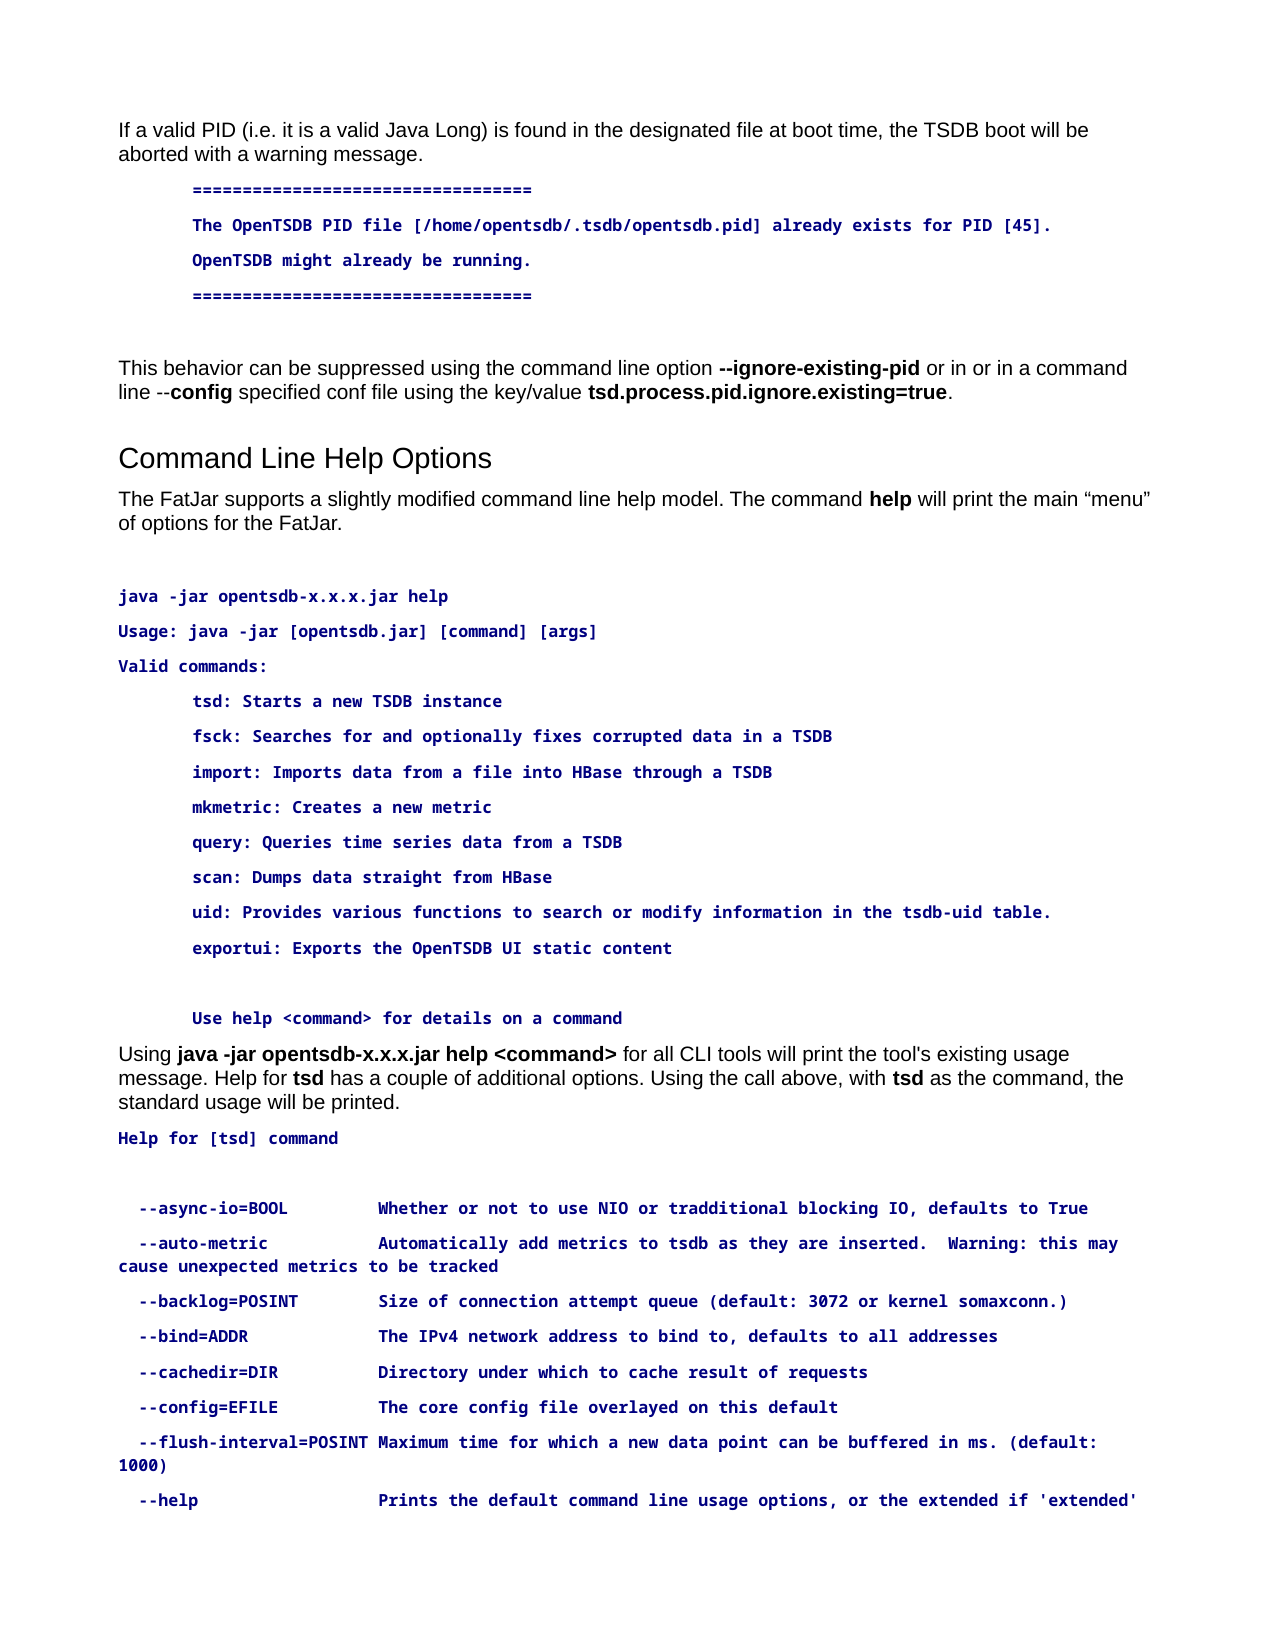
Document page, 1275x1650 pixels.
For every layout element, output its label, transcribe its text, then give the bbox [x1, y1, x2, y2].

text uid: Provides various functions to search or modify information in the tsdb-uid table. [118, 901, 1157, 924]
text fsck: Searches for and optionally fixes corrupted data in a TSDB [118, 725, 1157, 748]
text --cachedir=DIR Directory under which to cache result of requests [118, 1360, 1157, 1383]
text Use help <command> for details on a command [118, 1007, 1157, 1029]
text --async-io=BOOL Whether or not to use NIO or tradditional blocking IO, defaults to True [118, 1197, 1157, 1219]
text --help Prints the default command line usage options, or the extended if 'extended' [118, 1488, 1157, 1511]
text This behavior can be suppressed using the command line option --ignore-existing-pid or in or in a command line --config specified conf file using the key/value tsd.process.pid.ignore.existing=true. [118, 356, 1157, 404]
text ================================== [118, 284, 1157, 307]
text --flush-interval=POSINT Maximum time for which a new data point can be buffered in ms. (default: 1000) [118, 1431, 1157, 1476]
text The OpenTSDB PID file [/home/opentsdb/.tsdb/opentsdb.pid] already exists for PID [45]. [118, 214, 1157, 236]
text Valid commands: [118, 654, 1157, 677]
text Using java -jar opentsdb-x.x.x.jar help <command> for all CLI tools will print the tool's existing usage message. Help for tsd has a couple of additional options. Using the call above, with tsd as the command, the standard usage will be printed. [118, 1042, 1157, 1114]
text The FatJar supports a slightly modified command line help model. The command help will print the main “menu” of options for the FatJar. [118, 487, 1157, 535]
text Usage: java -jar [opentsdb.jar] [command] [args] [118, 619, 1157, 642]
subtitle Command Line Help Options [118, 441, 1157, 475]
text import: Imports data from a file into HBase through a TSDB [118, 760, 1157, 783]
text java -jar opentsdb-x.x.x.jar help [118, 584, 1157, 607]
text --backlog=POSINT Size of connection attempt queue (default: 3072 or kernel somaxconn.) [118, 1290, 1157, 1312]
text --auto-metric Automatically add metrics to tsdb as they are inserted. Warning: this may cause unexpected metrics to be tracked [118, 1232, 1157, 1277]
text ================================== [118, 178, 1157, 201]
text exportui: Exports the OpenTSDB UI static content [118, 936, 1157, 959]
text query: Queries time series data from a TSDB [118, 831, 1157, 853]
text tsd: Starts a new TSDB instance [118, 690, 1157, 712]
text mkmetric: Creates a new metric [118, 795, 1157, 818]
text OpenTSDB might already be running. [118, 249, 1157, 272]
text --bind=ADDR The IPv4 network address to bind to, defaults to all addresses [118, 1325, 1157, 1348]
text --config=EFILE The core config file overlayed on this default [118, 1395, 1157, 1418]
text Help for [tsd] command [118, 1126, 1157, 1149]
text scan: Dumps data straight from HBase [118, 866, 1157, 888]
text If a valid PID (i.e. it is a valid Java Long) is found in the designated file at boot time, the TSDB boot will be aborted with a warning message. [118, 118, 1157, 166]
